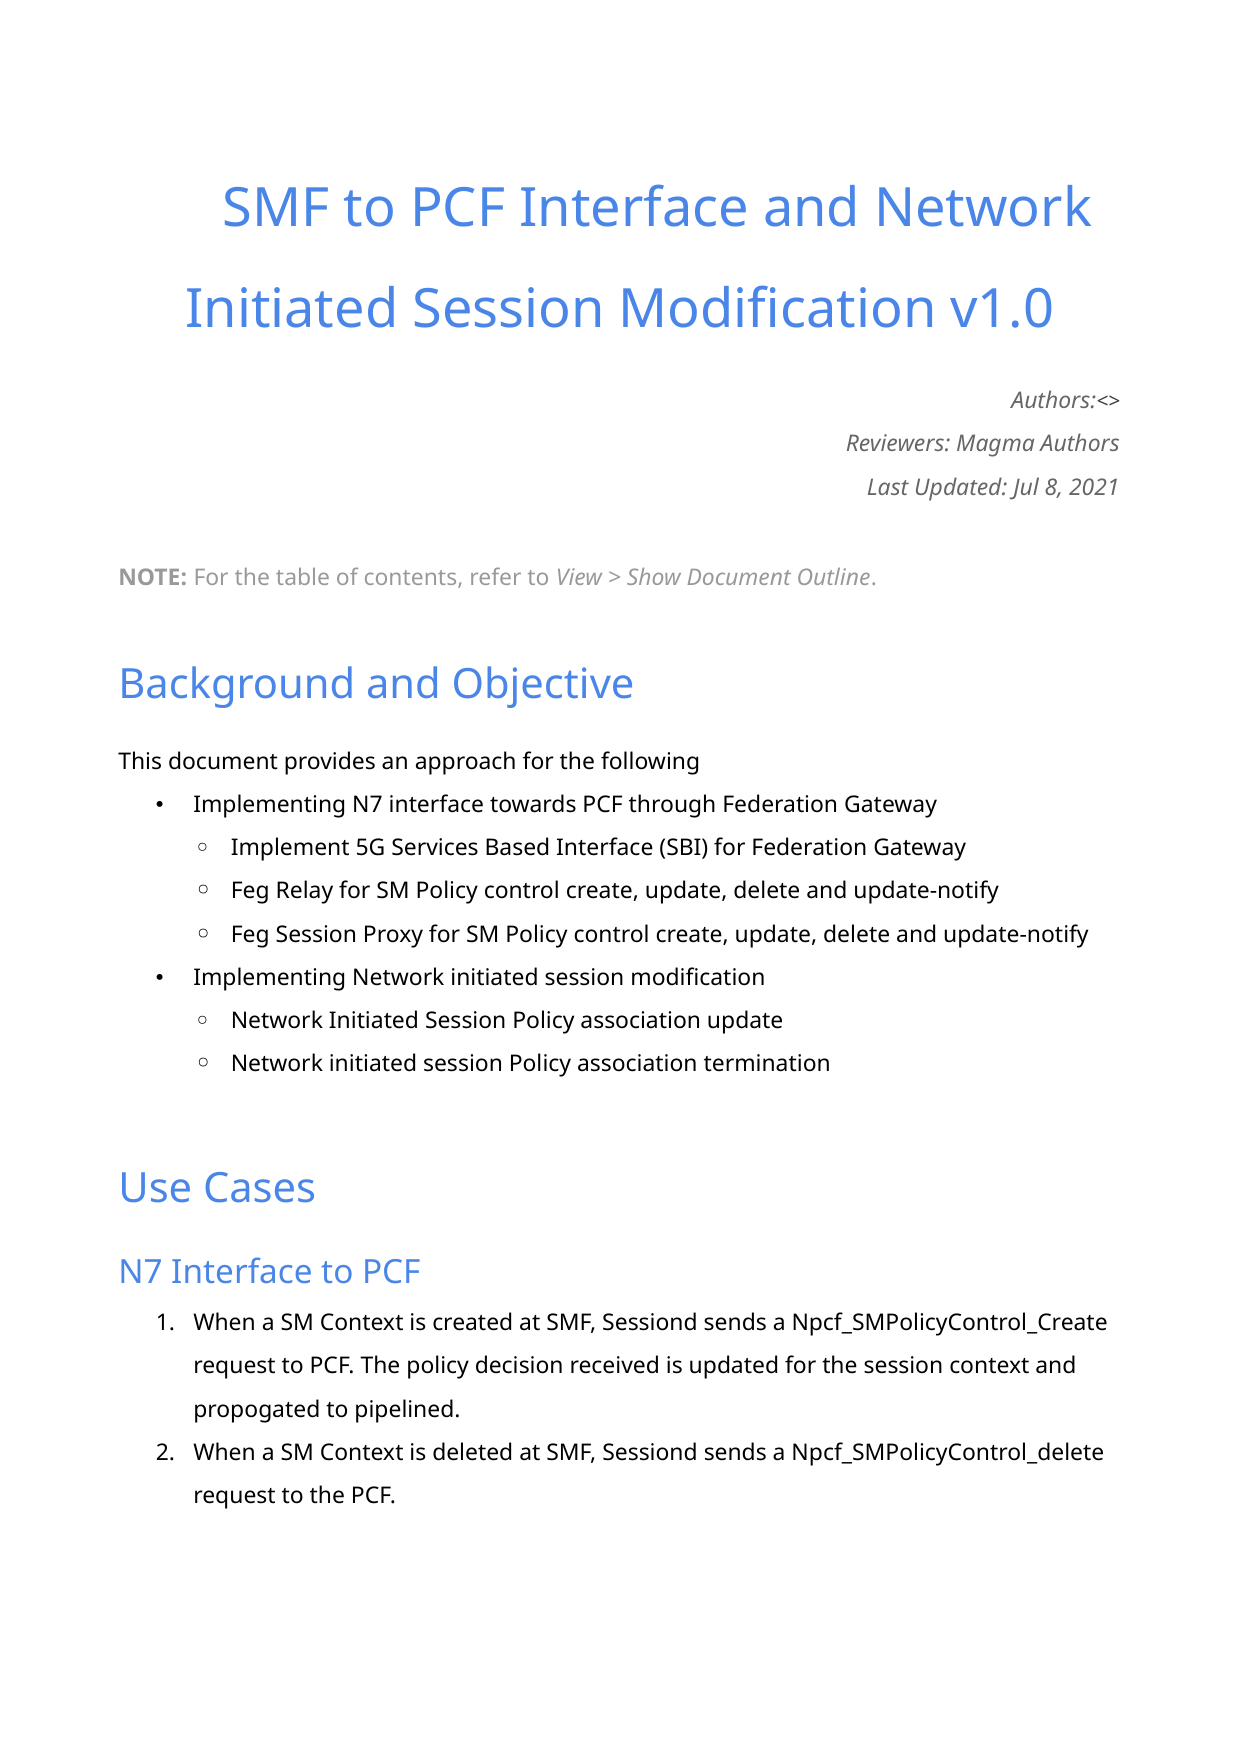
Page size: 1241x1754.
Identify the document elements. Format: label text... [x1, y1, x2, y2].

text SMF to PCF Interface and Network Initiated Session Modification v1.0 [118, 168, 1122, 344]
list When a SM Context is deleted at SMF, Sessiond sends a Npcf_SMPolicyControl_delete request to the PCF. [156, 1436, 1122, 1510]
list Feg Relay for SM Policy control create, update, delete and update-notify [193, 874, 1122, 906]
text Last Updated: Jul 8, 2021 [118, 470, 1122, 502]
list Implementing N7 interface towards PCF through Federation Gateway [156, 788, 1122, 819]
text NOTE: For the table of contents, refer to View > Show Document Outline. [118, 561, 1122, 592]
list Network Initiated Session Policy association update [193, 1004, 1122, 1035]
subtitle Background and Objective [118, 654, 1122, 711]
list When a SM Context is created at SMF, Sessiond sends a Npcf_SMPolicyControl_Create request to PCF. The policy decision received is updated for the session context and propogated to pipelined. [156, 1306, 1122, 1424]
text Reviewers: Magma Authors [118, 427, 1122, 458]
list Feg Session Proxy for SM Policy control create, update, delete and update-notify [193, 918, 1122, 949]
list Network initiated session Policy association termination [193, 1047, 1122, 1078]
subtitle Use Cases [118, 1158, 1122, 1215]
subtitle N7 Interface to PCF [118, 1248, 1122, 1294]
text Authors:<> [118, 384, 1122, 415]
text This document provides an approach for the following [118, 745, 1122, 776]
list Implementing Network initiated session modification [156, 961, 1122, 992]
list Implement 5G Services Based Interface (SBI) for Federation Gateway [193, 831, 1122, 863]
